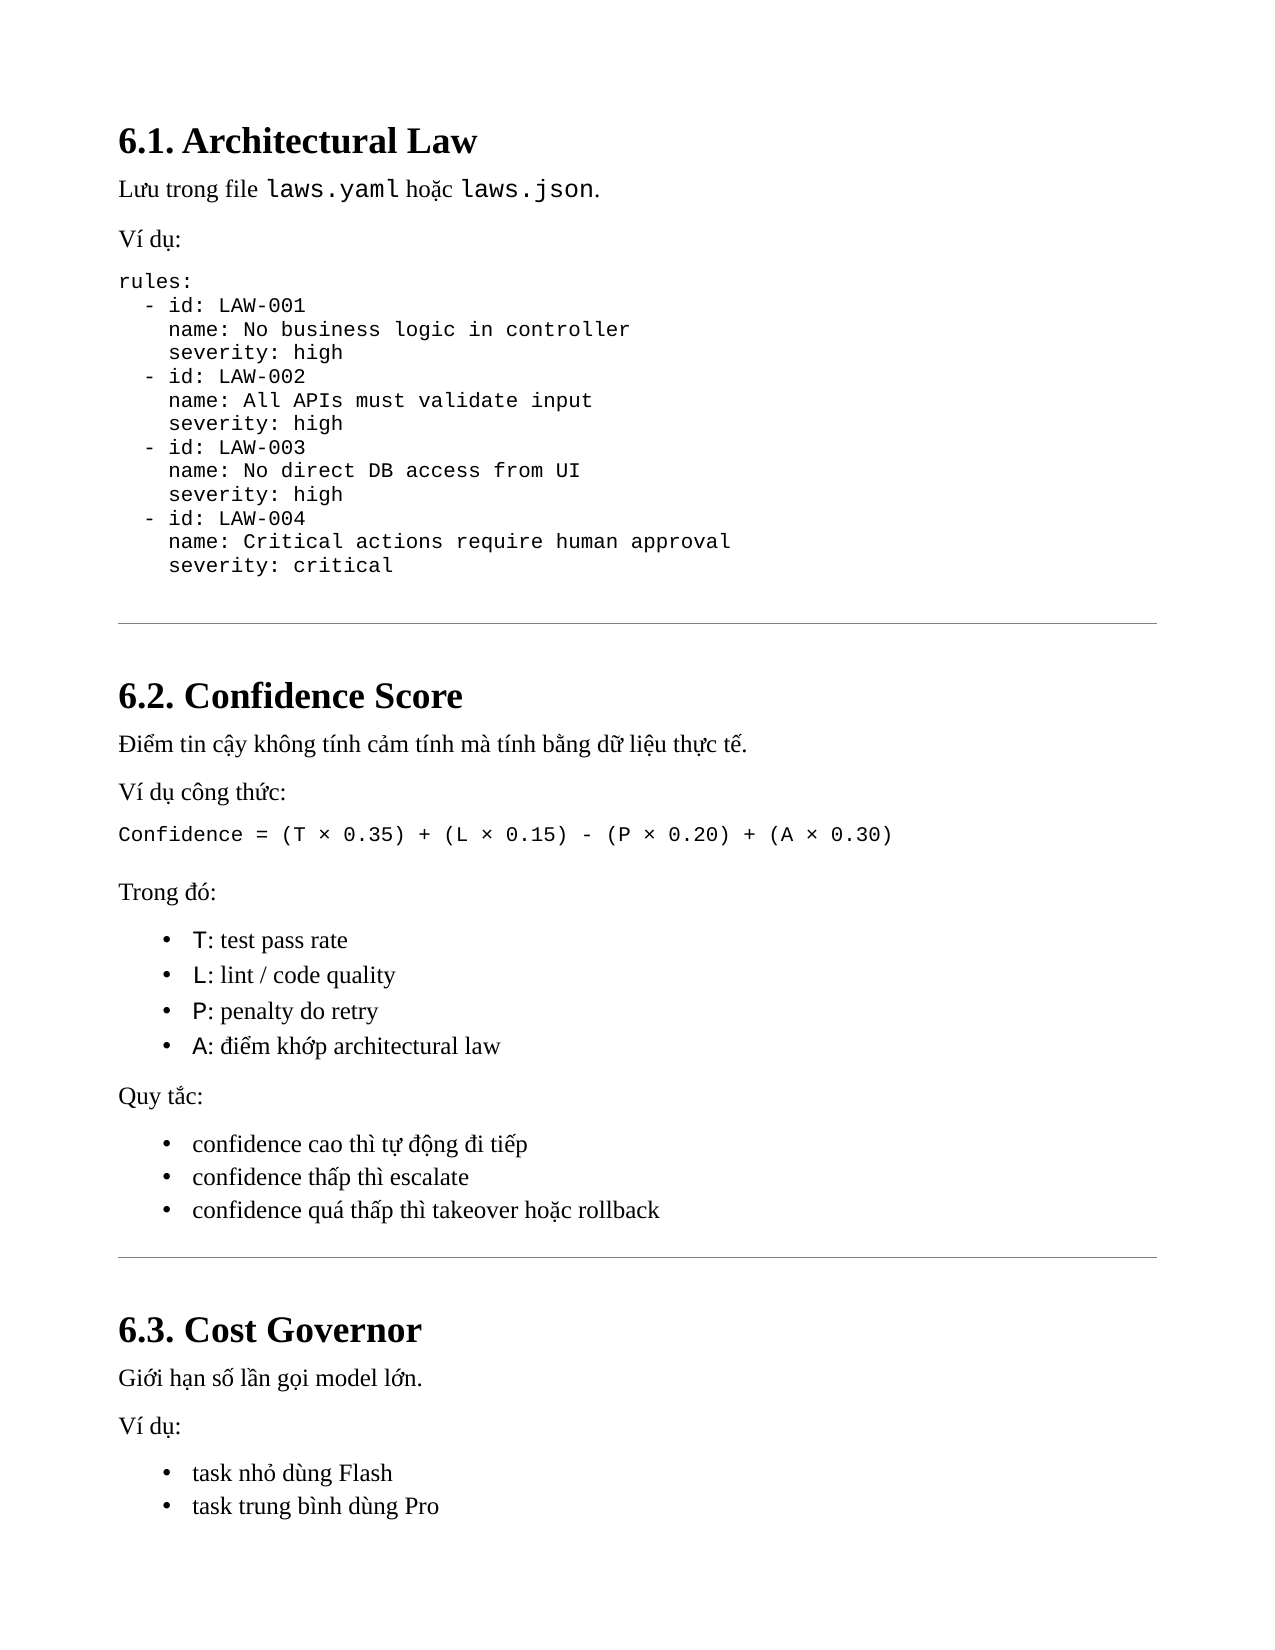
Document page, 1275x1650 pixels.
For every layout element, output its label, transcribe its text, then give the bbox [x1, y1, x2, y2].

text Ví dụ công thức: [118, 777, 1157, 805]
text Lưu trong file laws.yaml hoặc laws.json. [118, 174, 1157, 204]
text rules: [118, 271, 1157, 295]
list P: penalty do retry [162, 996, 1157, 1027]
text severity: critical [118, 555, 1157, 579]
list L: lint / code quality [162, 960, 1157, 991]
text name: No business logic in controller [118, 319, 1157, 342]
list A: điểm khớp architectural law [162, 1031, 1157, 1062]
text Ví dụ: [118, 224, 1157, 252]
subtitle 6.1. Architectural Law [118, 118, 1157, 161]
subtitle 6.3. Cost Governor [118, 1307, 1157, 1351]
list task trung bình dùng Pro [162, 1491, 1157, 1520]
text Confidence = (T × 0.35) + (L × 0.15) - (P × 0.20) + (A × 0.30) [118, 824, 1157, 848]
list confidence quá thấp thì takeover hoặc rollback [162, 1195, 1157, 1223]
list T: test pass rate [162, 925, 1157, 956]
text Trong đó: [118, 877, 1157, 906]
text Giới hạn số lần gọi model lớn. [118, 1363, 1157, 1392]
text - id: LAW-004 [118, 508, 1157, 531]
text name: No direct DB access from UI [118, 461, 1157, 484]
text severity: high [118, 342, 1157, 366]
text Điểm tin cậy không tính cảm tính mà tính bằng dữ liệu thực tế. [118, 729, 1157, 758]
list confidence cao thì tự động đi tiếp [162, 1129, 1157, 1157]
text severity: high [118, 484, 1157, 508]
list task nhỏ dùng Flash [162, 1458, 1157, 1487]
text - id: LAW-002 [118, 366, 1157, 389]
subtitle 6.2. Confidence Score [118, 673, 1157, 716]
text Quy tắc: [118, 1081, 1157, 1110]
text name: All APIs must validate input [118, 389, 1157, 413]
text name: Critical actions require human approval [118, 531, 1157, 555]
list confidence thấp thì escalate [162, 1162, 1157, 1191]
text - id: LAW-001 [118, 295, 1157, 319]
text Ví dụ: [118, 1411, 1157, 1439]
text severity: high [118, 413, 1157, 437]
text - id: LAW-003 [118, 437, 1157, 461]
